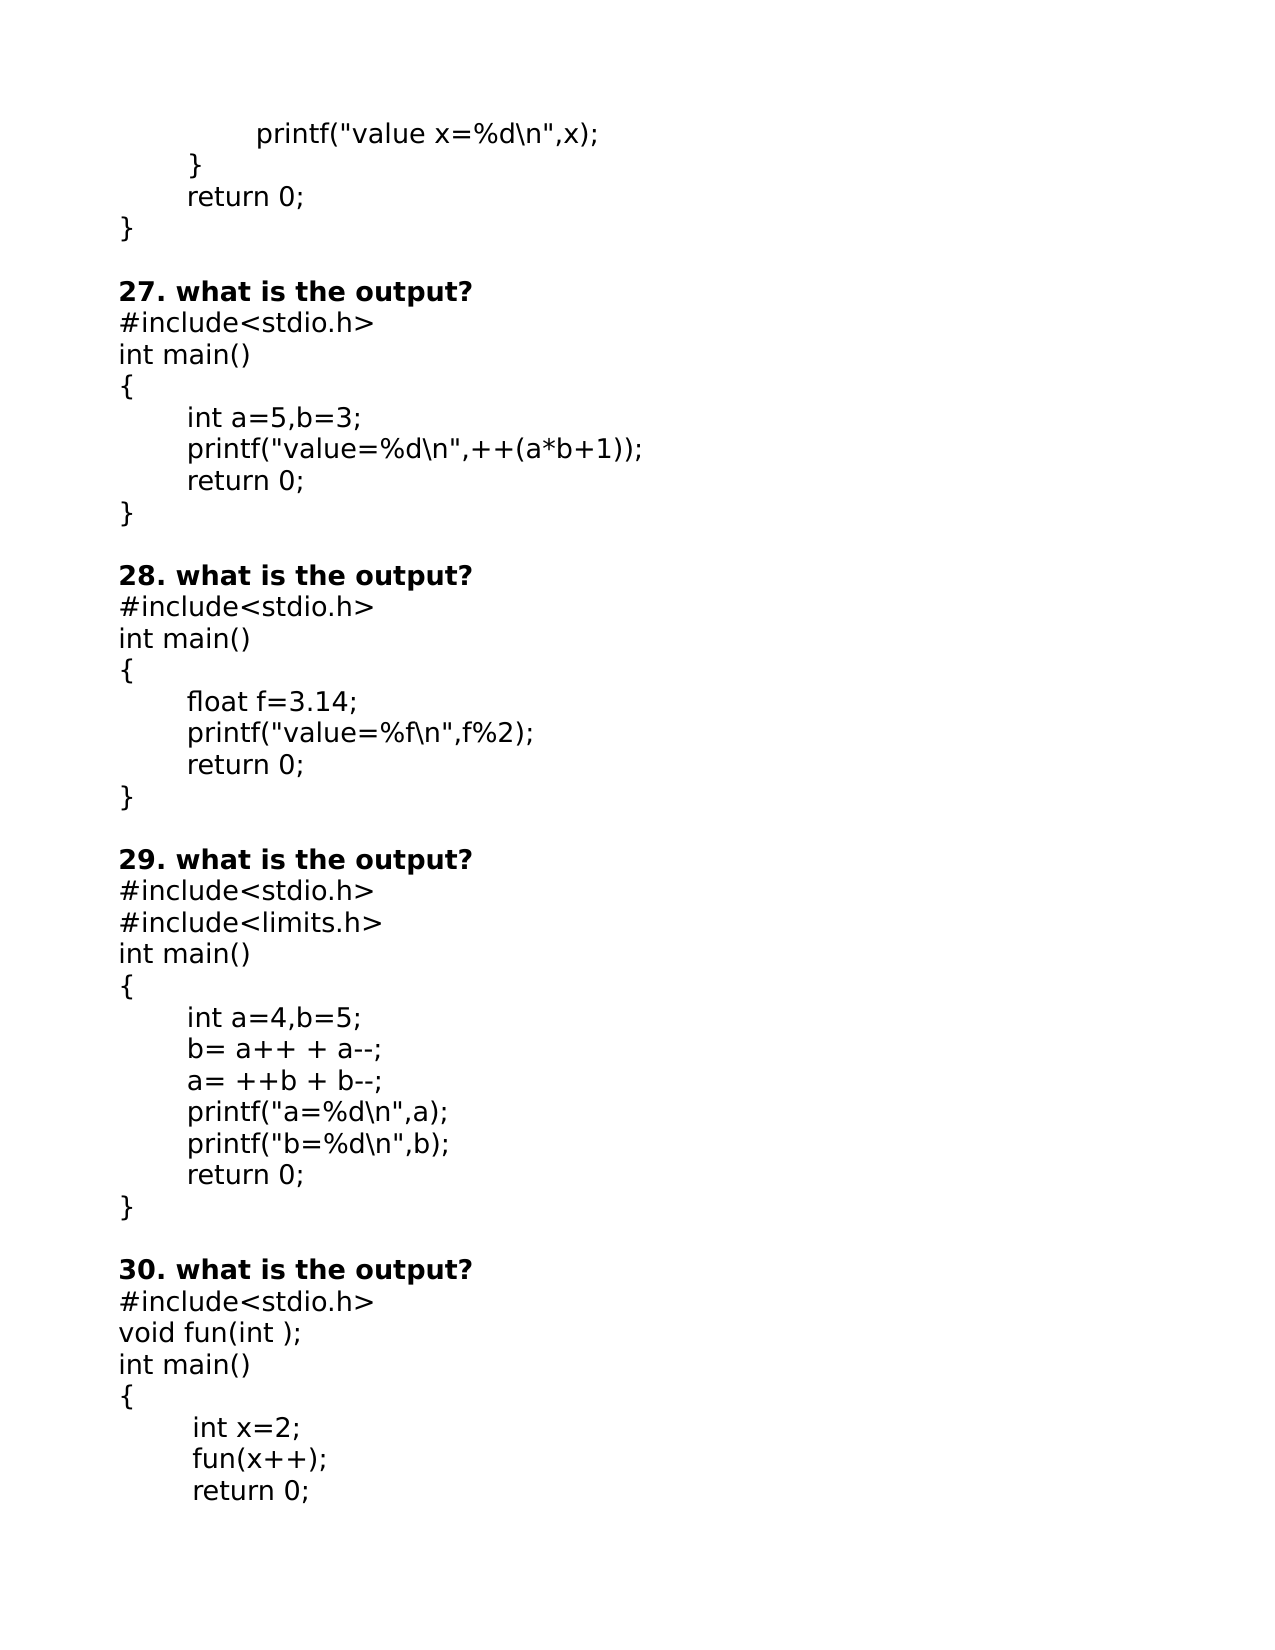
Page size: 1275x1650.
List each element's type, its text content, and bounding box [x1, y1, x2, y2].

text { [118, 655, 1157, 686]
text int main() [118, 1349, 1157, 1381]
text } [118, 213, 1157, 244]
text printf("a=%d\n",a); [118, 1097, 1157, 1128]
text #include<stdio.h> [118, 592, 1157, 623]
text b= a++ + a--; [118, 1033, 1157, 1065]
text return 0; [118, 181, 1157, 213]
text #include<limits.h> [118, 907, 1157, 939]
text float f=3.14; [118, 686, 1157, 718]
text int x=2; [118, 1412, 1157, 1444]
text int a=5,b=3; [118, 402, 1157, 434]
text 28. what is the output? [118, 560, 1157, 592]
text return 0; [118, 1475, 1157, 1507]
text { [118, 371, 1157, 402]
text printf("b=%d\n",b); [118, 1128, 1157, 1160]
text #include<stdio.h> [118, 876, 1157, 907]
text } [118, 1191, 1157, 1223]
text return 0; [118, 749, 1157, 781]
text } [118, 150, 1157, 181]
text 27. what is the output? [118, 276, 1157, 307]
text } [118, 781, 1157, 812]
text { [118, 1381, 1157, 1412]
text return 0; [118, 1160, 1157, 1191]
text int main() [118, 939, 1157, 970]
text } [118, 497, 1157, 528]
text int main() [118, 339, 1157, 371]
text printf("value x=%d\n",x); [118, 118, 1157, 150]
text a= ++b + b--; [118, 1065, 1157, 1097]
text { [118, 970, 1157, 1002]
text 29. what is the output? [118, 844, 1157, 876]
text int a=4,b=5; [118, 1002, 1157, 1033]
text void fun(int ); [118, 1317, 1157, 1349]
text 30. what is the output? [118, 1254, 1157, 1286]
text printf("value=%d\n",++(a*b+1)); [118, 434, 1157, 465]
text fun(x++); [118, 1444, 1157, 1475]
text int main() [118, 623, 1157, 655]
text #include<stdio.h> [118, 1286, 1157, 1317]
text return 0; [118, 465, 1157, 497]
text #include<stdio.h> [118, 307, 1157, 339]
text printf("value=%f\n",f%2); [118, 718, 1157, 749]
